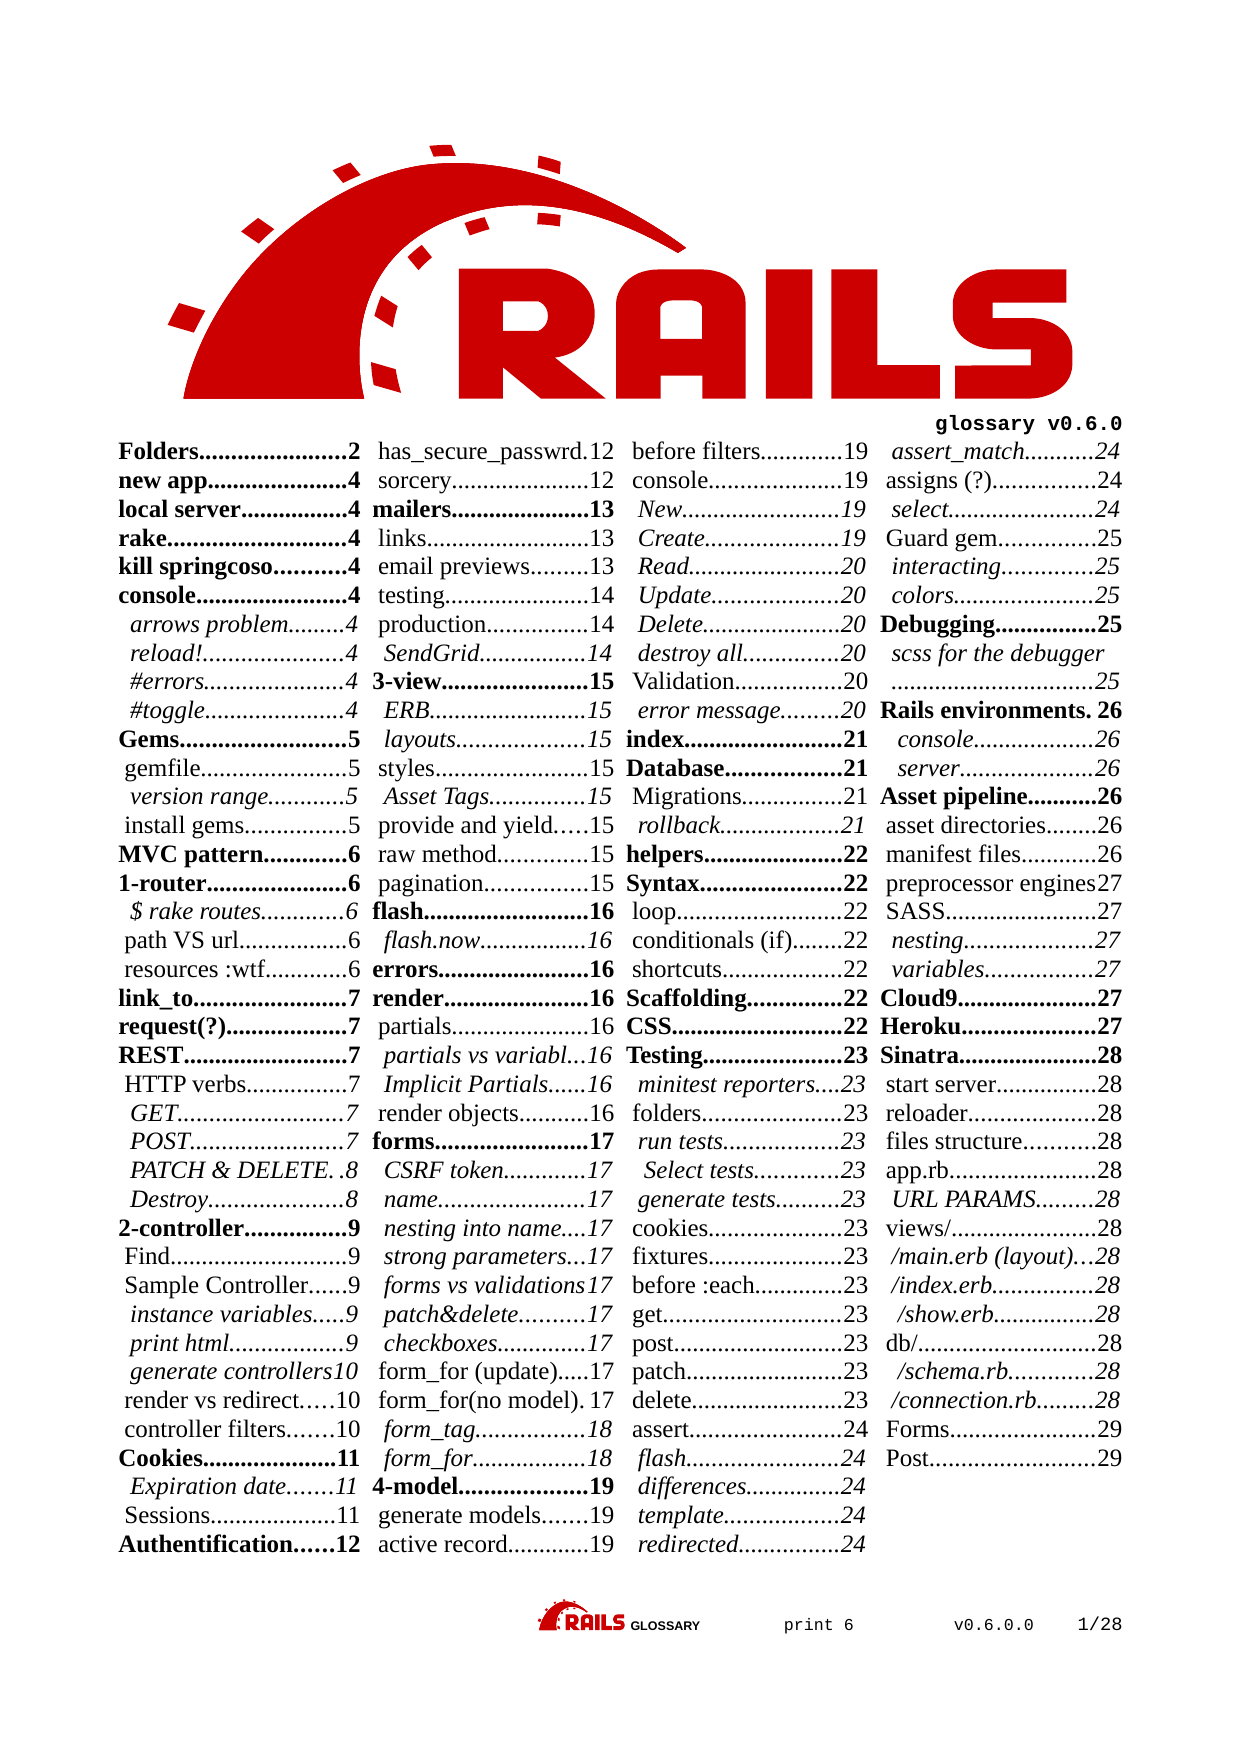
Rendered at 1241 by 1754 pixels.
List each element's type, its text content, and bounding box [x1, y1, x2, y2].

text pagination 15 [378, 868, 614, 896]
text assigns (?) 24 [886, 465, 1122, 494]
text select 24 [891, 494, 1122, 523]
text path VS url 6 [124, 925, 360, 954]
text fixtures 23 [632, 1241, 868, 1270]
text styles 15 [378, 753, 614, 781]
text Guard gem 25 [886, 523, 1122, 551]
text Rails environments 26 [880, 695, 1122, 724]
text Delete 20 [638, 609, 868, 638]
text Find 9 [124, 1241, 360, 1270]
text 3-view 15 [372, 666, 614, 695]
text Cloud9 27 [880, 983, 1122, 1011]
text instance variables 9 [130, 1299, 360, 1328]
text install gems 5 [124, 810, 360, 839]
text mailers 13 [372, 494, 614, 523]
text strong parameters 17 [384, 1241, 614, 1270]
text production 14 [378, 609, 614, 638]
text variables 27 [891, 954, 1122, 983]
text Forms 29 [886, 1414, 1122, 1443]
text name 17 [384, 1184, 614, 1213]
text GET 7 [130, 1098, 360, 1126]
text /show.erb 28 [891, 1299, 1122, 1328]
text Create 19 [638, 523, 868, 551]
text db/ 28 [886, 1328, 1122, 1356]
text ERB 15 [384, 695, 614, 724]
text flash 24 [638, 1443, 868, 1471]
text template 24 [638, 1500, 868, 1529]
text gemfile 5 [124, 753, 360, 781]
text forms 17 [372, 1126, 614, 1155]
text resources :wtf 6 [124, 954, 360, 983]
text patch 23 [632, 1356, 868, 1385]
text active record 19 [378, 1529, 614, 1558]
text /schema.rb 28 [891, 1356, 1122, 1385]
text generate tests 23 [638, 1184, 868, 1213]
text Asset Tags 15 [384, 781, 614, 810]
text sorcery 12 [378, 465, 614, 494]
text conditionals (if) 22 [632, 925, 868, 954]
text Sessions 11 [124, 1500, 360, 1529]
text minitest reporters 23 [638, 1069, 868, 1098]
text views/ 28 [886, 1213, 1122, 1241]
text PATCH & DELETE 8 [130, 1155, 360, 1184]
text $ rake routes 6 [130, 896, 360, 925]
text rake 4 [118, 523, 360, 551]
text Syntax 22 [626, 868, 868, 896]
text 4-model 19 [372, 1471, 614, 1500]
text get 23 [632, 1299, 868, 1328]
text Update 20 [638, 580, 868, 609]
text Read 20 [638, 551, 868, 580]
text differences 24 [638, 1471, 868, 1500]
text folders 23 [632, 1098, 868, 1126]
text Folders 2 [118, 436, 360, 465]
text redirected 24 [638, 1529, 868, 1558]
text REST 7 [118, 1040, 360, 1069]
text before :each 23 [632, 1270, 868, 1299]
text new app 4 [118, 465, 360, 494]
text links 13 [378, 523, 614, 551]
text Post 29 [886, 1443, 1122, 1471]
text Sample Controller 9 [124, 1270, 360, 1299]
text forms vs validations 17 [384, 1270, 614, 1299]
text before filters 19 [632, 436, 868, 465]
text loop 22 [632, 896, 868, 925]
text link_to 7 [118, 983, 360, 1011]
text version range 5 [130, 781, 360, 810]
text error message 20 [638, 695, 868, 724]
text patch&delete 17 [384, 1299, 614, 1328]
text Authentification 12 [118, 1529, 360, 1558]
text generate models 19 [378, 1500, 614, 1529]
text POST 7 [130, 1126, 360, 1155]
text Heroku 27 [880, 1011, 1122, 1040]
text files structure 28 [886, 1126, 1122, 1155]
text form_for (update) 17 [378, 1356, 614, 1385]
text interacting 25 [891, 551, 1122, 580]
text CSRF token 17 [384, 1155, 614, 1184]
text Gems 5 [118, 724, 360, 753]
text /index.erb 28 [891, 1270, 1122, 1299]
text index 21 [626, 724, 868, 753]
text Sinatra 28 [880, 1040, 1122, 1069]
text Cookies 11 [118, 1443, 360, 1471]
text Scaffolding 22 [626, 983, 868, 1011]
text destroy all 20 [638, 638, 868, 666]
text rollback 21 [638, 810, 868, 839]
text Migrations 21 [632, 781, 868, 810]
text scss for the debugger 25 [891, 638, 1122, 695]
text local server 4 [118, 494, 360, 523]
text testing 14 [378, 580, 614, 609]
text reloader 28 [886, 1098, 1122, 1126]
text console 4 [118, 580, 360, 609]
text delete 23 [632, 1385, 868, 1414]
text nesting into name 17 [384, 1213, 614, 1241]
text assert 24 [632, 1414, 868, 1443]
text flash.now 16 [384, 925, 614, 954]
text kill springcoso 4 [118, 551, 360, 580]
text controller filters 10 [124, 1414, 360, 1443]
text 1-router 6 [118, 868, 360, 896]
text Validation 20 [632, 666, 868, 695]
text nesting 27 [891, 925, 1122, 954]
text form_tag 18 [384, 1414, 614, 1443]
text errors 16 [372, 954, 614, 983]
text console 19 [632, 465, 868, 494]
text Select tests 23 [643, 1155, 868, 1184]
text shortcuts 22 [632, 954, 868, 983]
text request(?) 7 [118, 1011, 360, 1040]
text email previews 13 [378, 551, 614, 580]
text #toggle 4 [130, 695, 360, 724]
text SendGrid 14 [384, 638, 614, 666]
text asset directories 26 [886, 810, 1122, 839]
text render 16 [372, 983, 614, 1011]
text CSS 22 [626, 1011, 868, 1040]
text form_for 18 [384, 1443, 614, 1471]
text HTTP verbs 7 [124, 1069, 360, 1098]
text generate controllers 10 [130, 1356, 360, 1385]
text glossary v0.6.0 [118, 413, 1122, 436]
text URL PARAMS 28 [891, 1184, 1122, 1213]
text SASS 27 [886, 896, 1122, 925]
text partials 16 [378, 1011, 614, 1040]
text Destroy 8 [130, 1184, 360, 1213]
text has_secure_passwrd 12 [378, 436, 614, 465]
text server 26 [897, 753, 1122, 781]
text helpers 22 [626, 839, 868, 868]
text reload! 4 [130, 638, 360, 666]
text arrows problem 4 [130, 609, 360, 638]
text provide and yield 15 [378, 810, 614, 839]
text start server 28 [886, 1069, 1122, 1098]
text Database 21 [626, 753, 868, 781]
text console 26 [897, 724, 1122, 753]
text render vs redirect 10 [124, 1385, 360, 1414]
text flash 16 [372, 896, 614, 925]
text /connection.rb 28 [891, 1385, 1122, 1414]
text print html 9 [130, 1328, 360, 1356]
text form_for(no model) 17 [378, 1385, 614, 1414]
text colors 25 [891, 580, 1122, 609]
text layouts 15 [384, 724, 614, 753]
text /main.erb (layout) 28 [891, 1241, 1122, 1270]
text partials vs variabl 16 [384, 1040, 614, 1069]
text MVC pattern 6 [118, 839, 360, 868]
text Expiration date 11 [130, 1471, 360, 1500]
text cookies 23 [632, 1213, 868, 1241]
text render objects 16 [378, 1098, 614, 1126]
text #errors 4 [130, 666, 360, 695]
text preprocessor engines 27 [886, 868, 1122, 896]
text app.rb 28 [886, 1155, 1122, 1184]
text Asset pipeline 26 [880, 781, 1122, 810]
text manifest files 26 [886, 839, 1122, 868]
text assert_match 24 [891, 436, 1122, 465]
text New 19 [638, 494, 868, 523]
text Debugging 25 [880, 609, 1122, 638]
text raw method 15 [378, 839, 614, 868]
text 2-controller 9 [118, 1213, 360, 1241]
text Testing 23 [626, 1040, 868, 1069]
text post 23 [632, 1328, 868, 1356]
text checkboxes 17 [384, 1328, 614, 1356]
text run tests 23 [638, 1126, 868, 1155]
text Implicit Partials 16 [384, 1069, 614, 1098]
